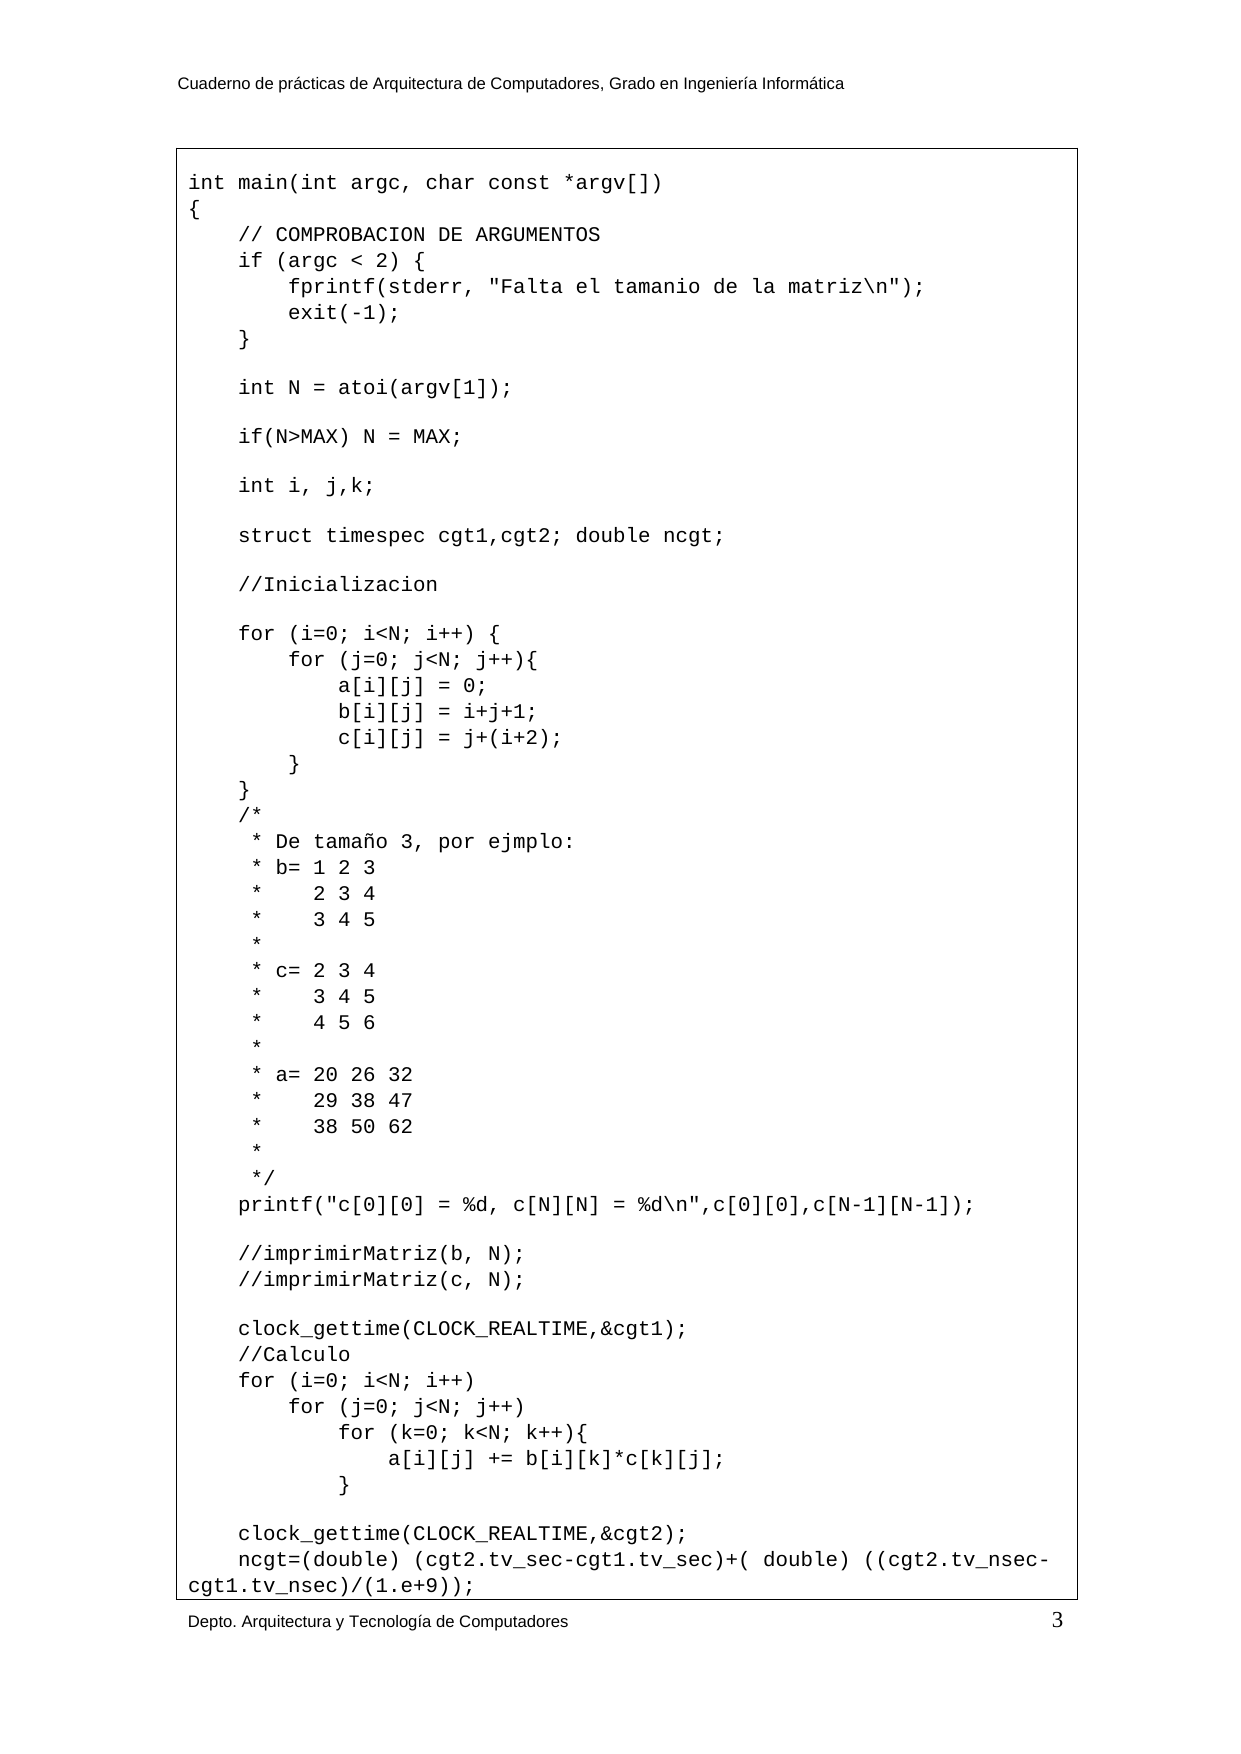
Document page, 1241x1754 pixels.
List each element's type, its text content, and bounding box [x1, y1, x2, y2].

table_header int main(int argc, char const *argv[]) { // COMPROBACION DE ARGUMENTOS if (argc < 2) { fprintf(stderr, "Falta el tamanio de la matriz\n"); exit(-1); } int N = atoi(argv[1]); if(N>MAX) N = MAX; int i, j,k; struct timespec cgt1,cgt2; double ncgt; //Inicializacion for (i=0; i<N; i++) { for (j=0; j<N; j++){ a[i][j] = 0; b[i][j] = i+j+1; c[i][j] = j+(i+2); } } /* * De tamaño 3, por ejmplo: * b= 1 2 3 * 2 3 4 * 3 4 5 * * c= 2 3 4 * 3 4 5 * 4 5 6 * * a= 20 26 32 * 29 38 47 * 38 50 62 * */ printf("c[0][0] = %d, c[N][N] = %d\n",c[0][0],c[N-1][N-1]); //imprimirMatriz(b, N); //imprimirMatriz(c, N); clock_gettime(CLOCK_REALTIME,&cgt1); //Calculo for (i=0; i<N; i++) for (j=0; j<N; j++) for (k=0; k<N; k++){ a[i][j] += b[i][k]*c[k][j]; } clock_gettime(CLOCK_REALTIME,&cgt2); ncgt=(double) (cgt2.tv_sec-cgt1.tv_sec)+( double) ((cgt2.tv_nsec-cgt1.tv_nsec)/(1.e+9)); [177, 149, 1077, 1599]
